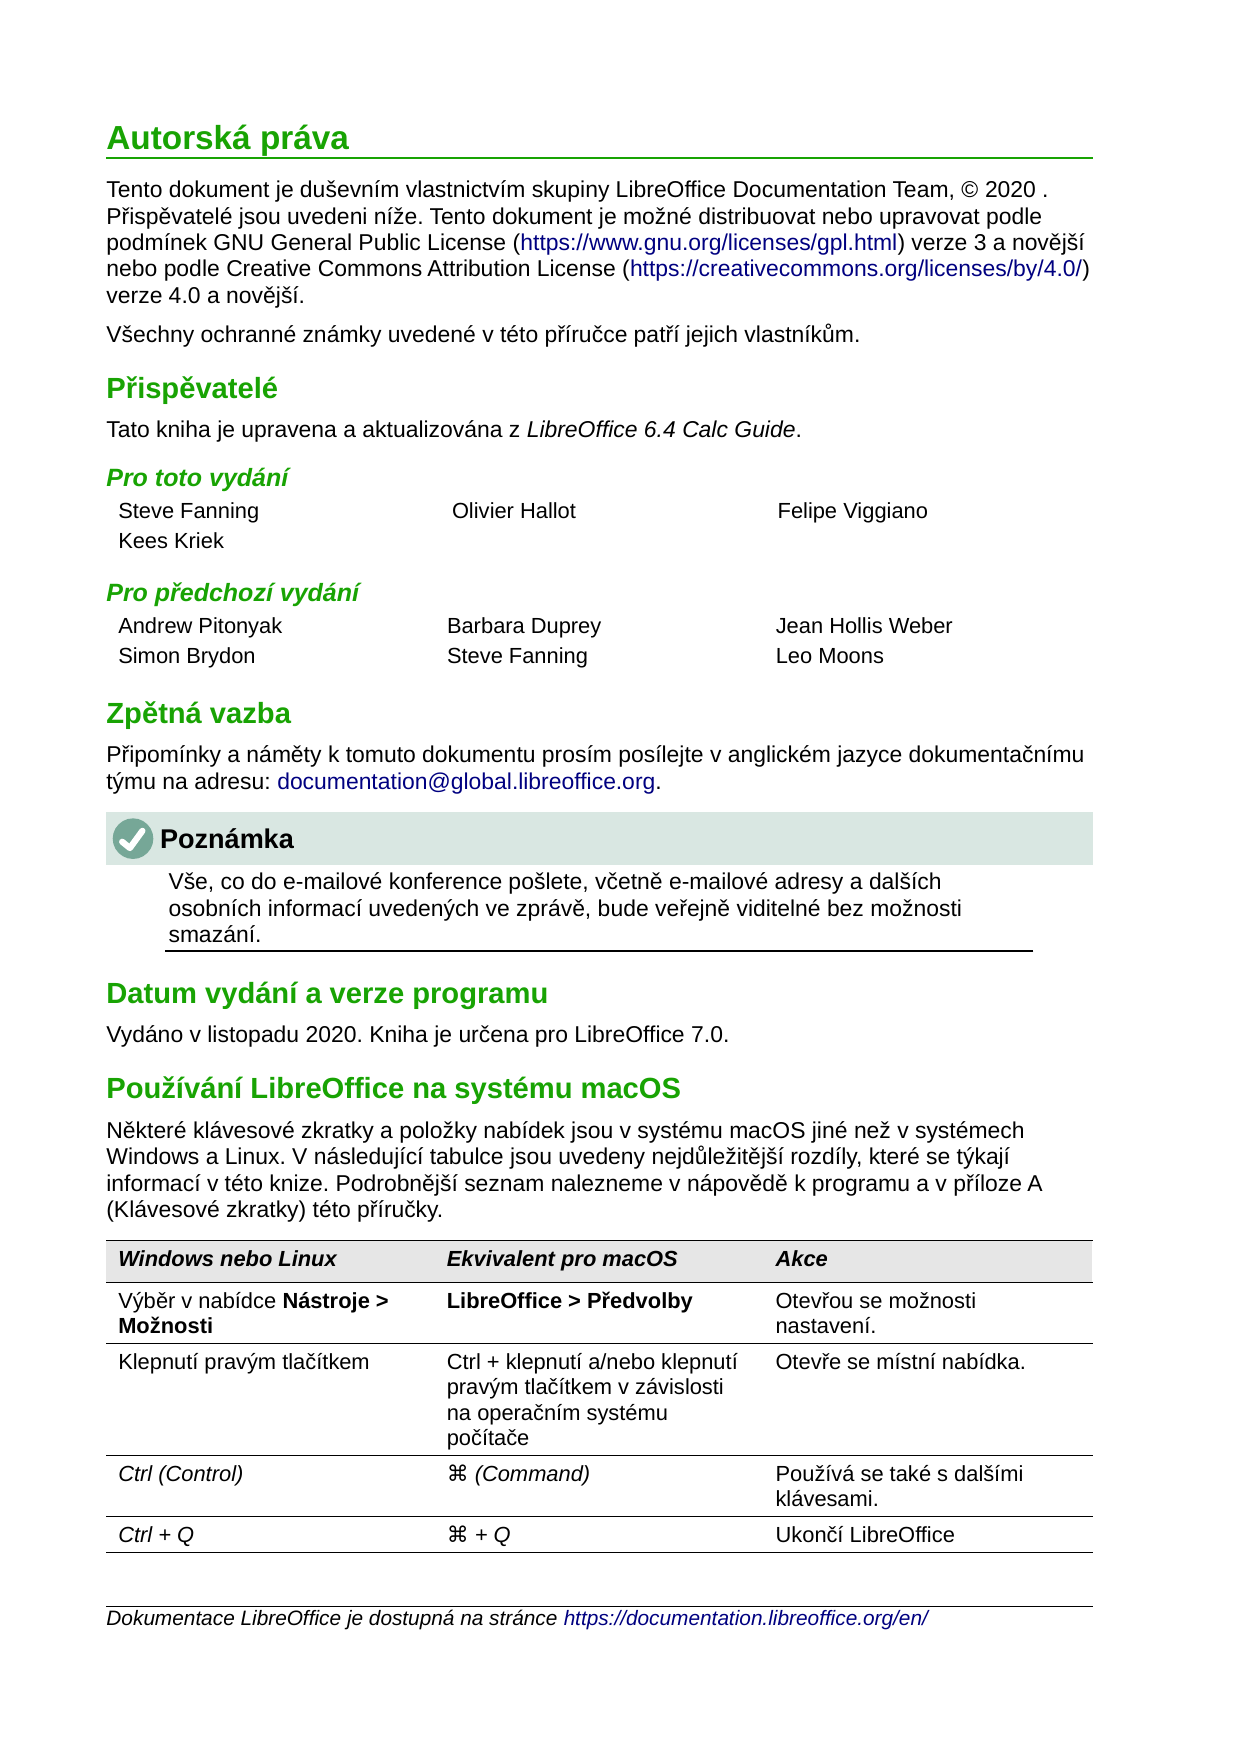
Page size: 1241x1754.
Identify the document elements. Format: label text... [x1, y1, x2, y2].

subtitle Datum vydání a verze programu [106, 976, 1093, 1010]
text Připomínky a náměty k tomuto dokumentu prosím posílejte v anglickém jazyce dokumentačnímu týmu na adresu: documentation@global.libreoffice.org. [106, 741, 1093, 794]
table_cell [440, 528, 766, 557]
table_cell Ukončí LibreOffice [764, 1517, 1092, 1552]
table_cell LibreOffice > Předvolby [435, 1283, 764, 1343]
text Vše, co do e-mailové konference pošlete, včetně e-mailové adresy a dalších osobních informací uvedených ve zprávě, bude veřejně viditelné bez možnosti smazání. [165, 865, 1033, 950]
table_cell Ctrl (Control) [106, 1456, 435, 1516]
table_header Felipe Viggiano [766, 498, 1093, 527]
table_header Ekvivalent pro macOS [435, 1241, 764, 1282]
table_cell Simon Brydon [106, 643, 435, 672]
subtitle Pro předchozí vydání [106, 578, 1093, 607]
subtitle Pro toto vydání [106, 463, 1093, 492]
table_header Windows nebo Linux [106, 1241, 435, 1282]
table_cell [766, 528, 1093, 557]
table_cell Steve Fanning [435, 643, 764, 672]
table_header Barbara Duprey [435, 613, 764, 643]
subtitle Zpětná vazba [106, 696, 1093, 730]
table_cell ⌘ + Q [435, 1517, 764, 1552]
text Všechny ochranné známky uvedené v této příručce patří jejich vlastníkům. [106, 321, 1093, 347]
table_cell Ctrl + Q [106, 1517, 435, 1552]
table_cell Otevře se místní nabídka. [764, 1344, 1092, 1454]
text Některé klávesové zkratky a položky nabídek jsou v systému macOS jiné než v systémech Windows a Linux. V následující tabulce jsou uvedeny nejdůležitější rozdíly, které se týkají informací v této knize. Podrobnější seznam nalezneme v nápovědě k programu a v příloze A (Klávesové zkratky) této příručky. [106, 1117, 1093, 1222]
table_cell Otevřou se možnosti nastavení. [764, 1283, 1092, 1343]
table_cell Ctrl + klepnutí a/nebo klepnutí pravým tlačítkem v závislosti na operačním systému počítače [435, 1344, 764, 1454]
table_header Olivier Hallot [440, 498, 766, 527]
table_cell Používá se také s dalšími klávesami. [764, 1456, 1092, 1516]
subtitle Přispěvatelé [106, 371, 1093, 404]
table_header Jean Hollis Weber [764, 613, 1093, 643]
text Tato kniha je upravena a aktualizována z LibreOffice 6.4 Calc Guide. [106, 416, 1093, 442]
subtitle Autorská práva [106, 118, 1093, 157]
table_cell Klepnutí pravým tlačítkem [106, 1344, 435, 1454]
table_cell Leo Moons [764, 643, 1093, 672]
table_header Andrew Pitonyak [106, 613, 435, 643]
table_header Akce [764, 1241, 1092, 1282]
text Tento dokument je duševním vlastnictvím skupiny LibreOffice Documentation Team, © 2020 . Přispěvatelé jsou uvedeni níže. Tento dokument je možné distribuovat nebo upravovat podle podmínek GNU General Public License (https://www.gnu.org/licenses/gpl.html) verze 3 a novější nebo podle Creative Commons Attribution License (https://creativecommons.org/licenses/by/4.0/) verze 4.0 a novější. [106, 176, 1093, 308]
table_cell Výběr v nabídce Nástroje > Možnosti [106, 1283, 435, 1343]
text Vydáno v listopadu 2020. Kniha je určena pro LibreOffice 7.0. [106, 1021, 1093, 1048]
table_cell Kees Kriek [106, 528, 440, 557]
subtitle Používání LibreOffice na systému macOS [106, 1071, 1093, 1105]
table_header Steve Fanning [106, 498, 440, 527]
table_cell ⌘ (Command) [435, 1456, 764, 1516]
subtitle Poznámka [106, 812, 1093, 865]
